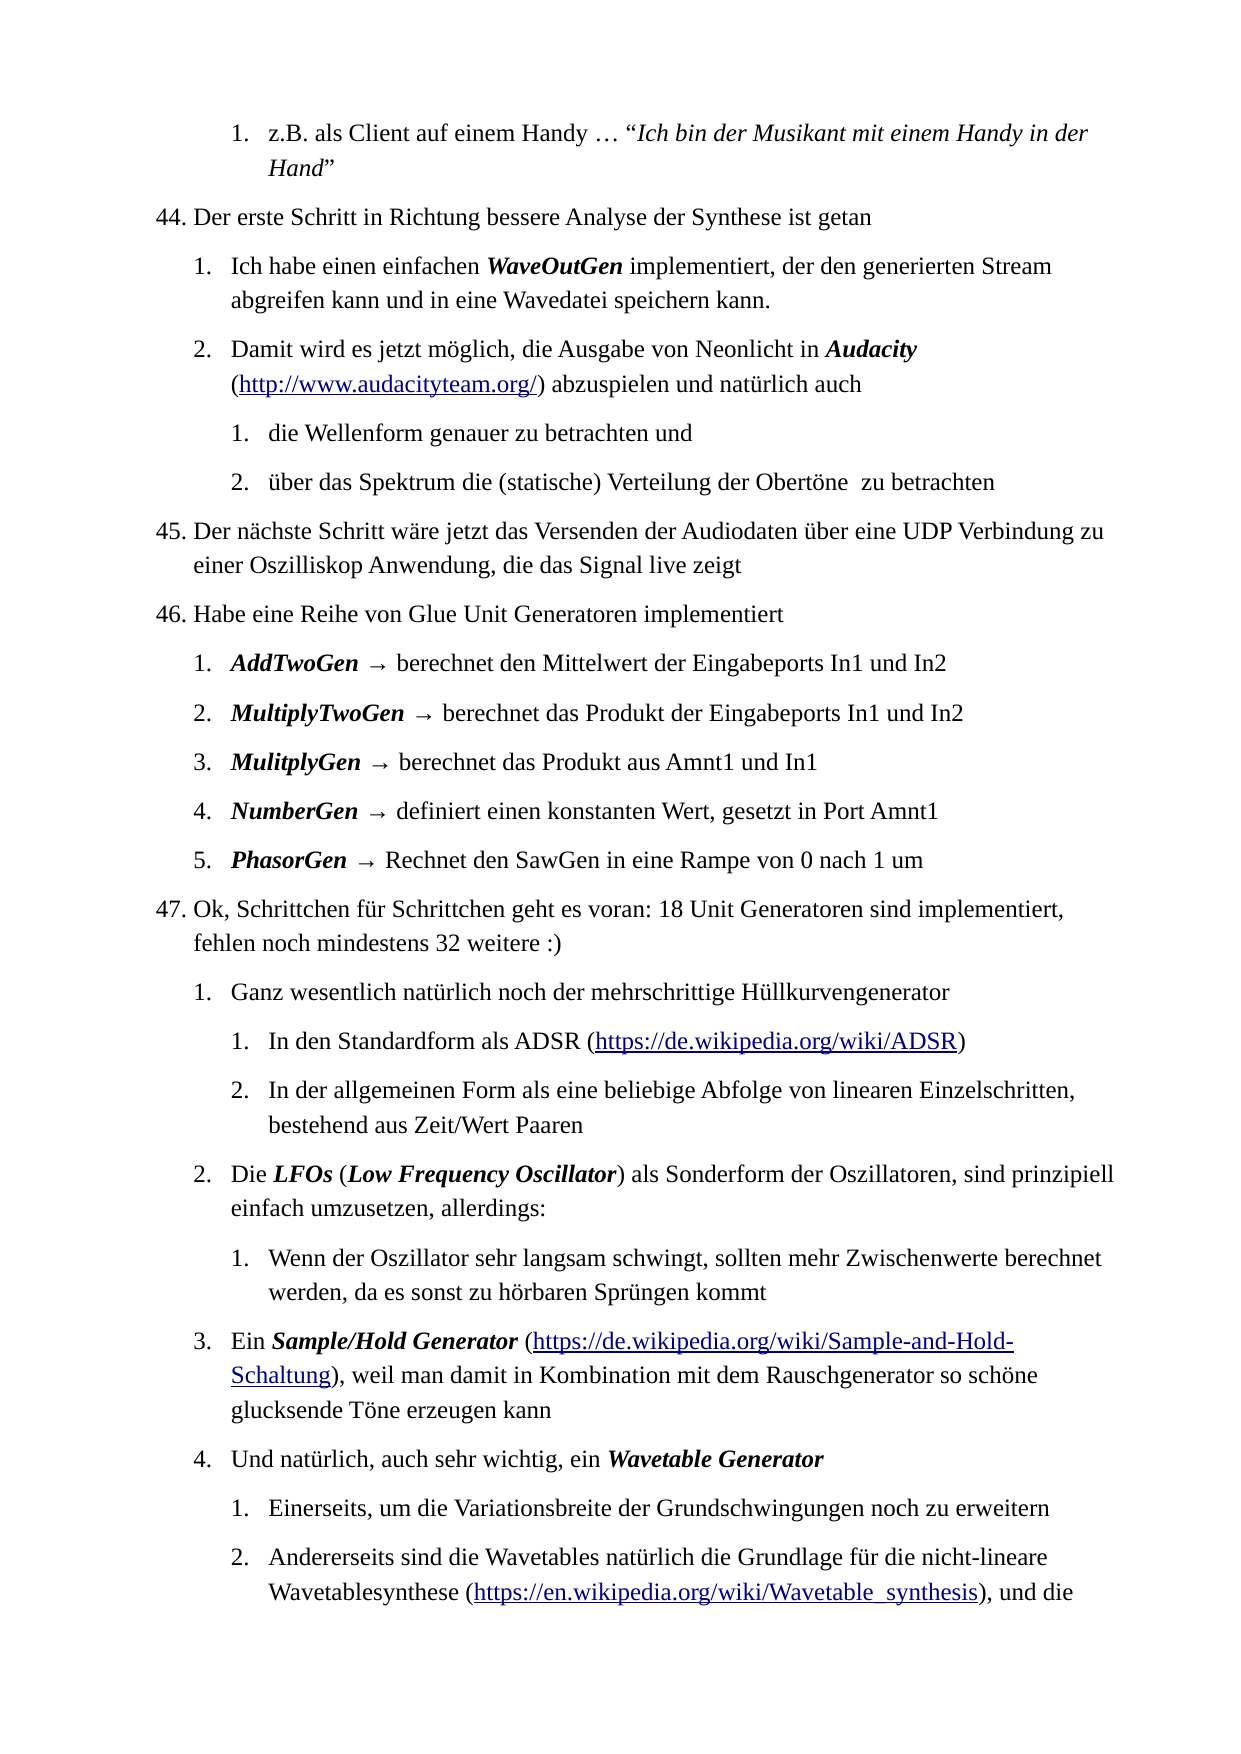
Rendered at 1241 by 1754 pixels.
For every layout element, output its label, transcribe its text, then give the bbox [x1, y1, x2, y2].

list Der nächste Schritt wäre jetzt das Versenden der Audiodaten über eine UDP Verbindung zu einer Oszilliskop Anwendung, die das Signal live zeigt [156, 516, 1122, 579]
list Ich habe einen einfachen WaveOutGen implementiert, der den generierten Stream abgreifen kann und in eine Wavedatei speichern kann. [193, 251, 1122, 314]
list Einerseits, um die Variationsbreite der Grundschwingungen noch zu erweitern [231, 1493, 1122, 1522]
list z.B. als Client auf einem Handy … “Ich bin der Musikant mit einem Handy in der Hand” [231, 118, 1122, 181]
list Die LFOs (Low Frequency Oscillator) als Sonderform der Oszillatoren, sind prinzipiell einfach umzusetzen, allerdings: [193, 1159, 1122, 1222]
list Andererseits sind die Wavetables natürlich die Grundlage für die nicht-lineare Wavetablesynthese (https://en.wikipedia.org/wiki/Wavetable_synthesis), und die [231, 1542, 1122, 1606]
list PhasorGen → Rechnet den SawGen in eine Rampe von 0 nach 1 um [193, 845, 1122, 873]
list Der erste Schritt in Richtung bessere Analyse der Synthese ist getan [156, 202, 1122, 230]
list Wenn der Oszillator sehr langsam schwingt, sollten mehr Zwischenwerte berechnet werden, da es sonst zu hörbaren Sprüngen kommt [231, 1243, 1122, 1306]
list Ok, Schrittchen für Schrittchen geht es voran: 18 Unit Generatoren sind implementiert, fehlen noch mindestens 32 weitere :) [156, 894, 1122, 957]
list In den Standardform als ADSR (https://de.wikipedia.org/wiki/ADSR) [231, 1026, 1122, 1055]
list Ein Sample/Hold Generator (https://de.wikipedia.org/wiki/Sample-and-Hold-Schaltung), weil man damit in Kombination mit dem Rauschgenerator so schöne glucksende Töne erzeugen kann [193, 1326, 1122, 1424]
list Und natürlich, auch sehr wichtig, ein Wavetable Generator [193, 1444, 1122, 1473]
list AddTwoGen → berechnet den Mittelwert der Eingabeports In1 und In2 [193, 648, 1122, 677]
list MulitplyGen → berechnet das Produkt aus Amnt1 und In1 [193, 747, 1122, 775]
list die Wellenform genauer zu betrachten und [231, 418, 1122, 447]
list In der allgemeinen Form als eine beliebige Abfolge von linearen Einzelschritten, bestehend aus Zeit/Wert Paaren [231, 1076, 1122, 1139]
list Habe eine Reihe von Glue Unit Generatoren implementiert [156, 599, 1122, 628]
list MultiplyTwoGen → berechnet das Produkt der Eingabeports In1 und In2 [193, 698, 1122, 726]
list Ganz wesentlich natürlich noch der mehrschrittige Hüllkurvengenerator [193, 977, 1122, 1006]
list NumberGen → definiert einen konstanten Wert, gesetzt in Port Amnt1 [193, 796, 1122, 824]
list Damit wird es jetzt möglich, die Ausgabe von Neonlicht in Audacity (http://www.audacityteam.org/) abzuspielen und natürlich auch [193, 334, 1122, 397]
list über das Spektrum die (statische) Verteilung der Obertöne zu betrachten [231, 467, 1122, 496]
